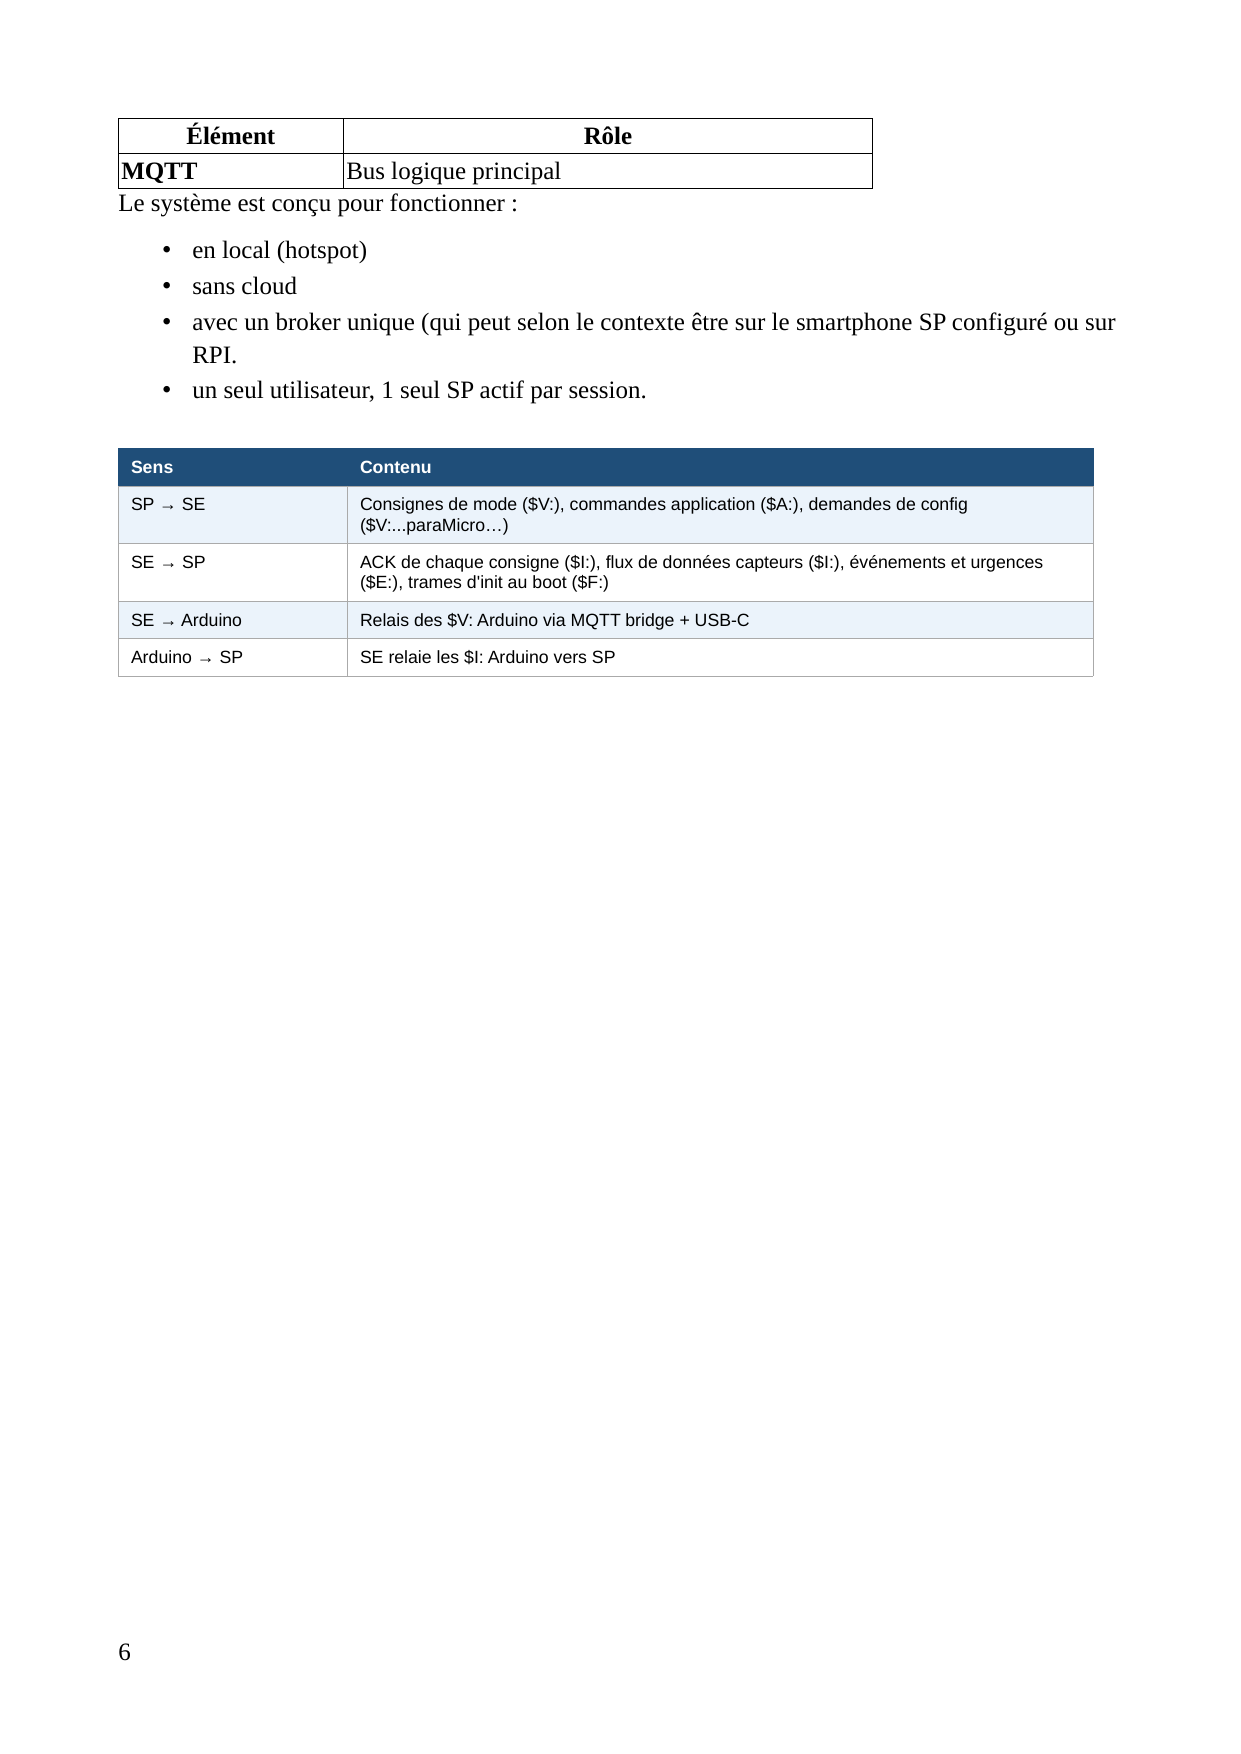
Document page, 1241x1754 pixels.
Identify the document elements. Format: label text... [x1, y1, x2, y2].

table_cell Consignes de mode ($V:), commandes application ($A:), demandes de config ($V:...paraMicro…) [348, 487, 1093, 543]
list un seul utilisateur, 1 seul SP actif par session. [162, 375, 1152, 404]
table_cell MQTT [119, 154, 343, 187]
table_header Élément [119, 119, 343, 153]
table_cell SE → SP [119, 544, 347, 601]
list en local (hotspot) [162, 235, 1152, 264]
table_cell ACK de chaque consigne ($I:), flux de données capteurs ($I:), événements et urgences ($E:), trames d'init au boot ($F:) [348, 544, 1093, 601]
table_cell Bus logique principal [344, 154, 872, 187]
list avec un broker unique (qui peut selon le contexte être sur le smartphone SP configuré ou sur RPI. [162, 307, 1152, 368]
table_cell Relais des $V: Arduino via MQTT bridge + USB-C [348, 602, 1093, 638]
table_header Contenu [348, 449, 1093, 486]
table_cell SP → SE [119, 487, 347, 543]
table_cell Arduino → SP [119, 639, 347, 676]
text Le système est conçu pour fonctionner : [118, 188, 1152, 216]
table_cell SE → Arduino [119, 602, 347, 638]
table_cell SE relaie les $I: Arduino vers SP [348, 639, 1093, 676]
table_header Sens [119, 449, 347, 486]
table_header Rôle [344, 119, 872, 153]
list sans cloud [162, 271, 1152, 300]
